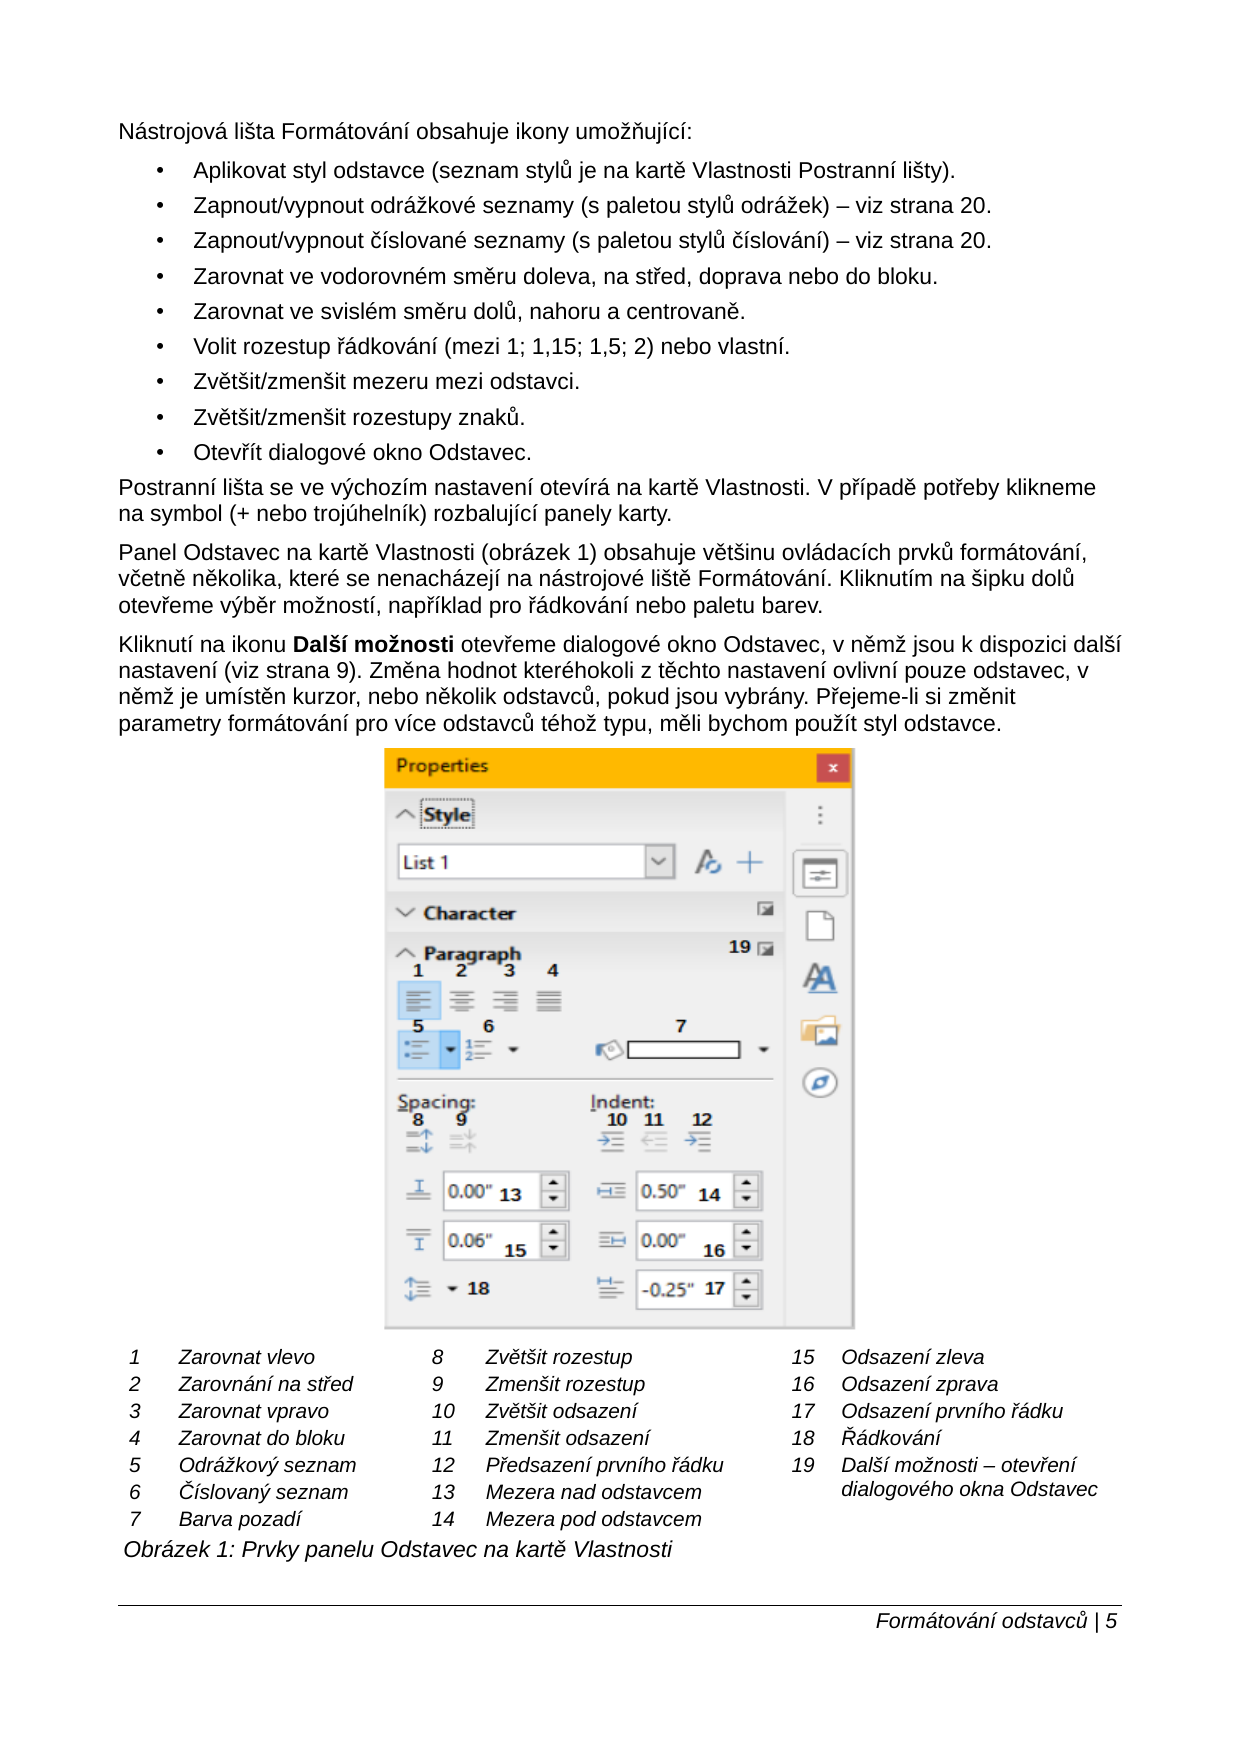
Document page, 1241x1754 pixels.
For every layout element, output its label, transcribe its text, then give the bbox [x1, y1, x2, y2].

table_cell 17 [786, 1396, 835, 1423]
table_cell Barva pozadí [173, 1504, 426, 1530]
list Volit rozestup řádkování (mezi 1; 1,15; 1,5; 2) nebo vlastní. [156, 333, 1122, 359]
table_cell 14 [426, 1504, 479, 1530]
table_cell 3 [123, 1396, 172, 1423]
table_header Zarovnat vlevo [173, 1342, 426, 1369]
table_cell 12 [426, 1450, 479, 1477]
text Kliknutí na ikonu Další možnosti otevřeme dialogové okno Odstavec, v němž jsou k dispozici další nastavení (viz strana 9). Změna hodnot kteréhokoli z těchto nastavení ovlivní pouze odstavec, v němž je umístěn kurzor, nebo několik odstavců, pokud jsou vybrány. Přejeme-li si změnit parametry formátování pro více odstavců téhož typu, měli bychom použít styl odstavce. [118, 631, 1122, 736]
table_cell 19 [786, 1450, 835, 1503]
table_header 1 [123, 1342, 172, 1369]
table_cell Další možnosti – otevření dialogového okna Odstavec [835, 1450, 1117, 1503]
list Zapnout/vypnout číslované seznamy (s paletou stylů číslování) – viz strana 20. [156, 227, 1122, 254]
text Panel Odstavec na kartě Vlastnosti (obrázek 1) obsahuje většinu ovládacích prvků formátování, včetně několika, které se nenacházejí na nástrojové liště Formátování. Kliknutím na šipku dolů otevřeme výběr možností, například pro řádkování nebo paletu barev. [118, 539, 1122, 618]
picture [384, 748, 857, 1331]
list Zvětšit/zmenšit mezeru mezi odstavci. [156, 368, 1122, 394]
table_cell 5 [123, 1450, 172, 1477]
table_cell Odsazení zprava [835, 1369, 1117, 1396]
list Nástrojová lišta Formátování obsahuje ikony umožňující: [118, 118, 1122, 144]
table_cell Číslovaný seznam [173, 1477, 426, 1503]
list Zarovnat ve svislém směru dolů, nahoru a centrovaně. [156, 298, 1122, 324]
table_cell 16 [786, 1369, 835, 1396]
table_cell Zmenšit rozestup [480, 1369, 786, 1396]
list Otevřít dialogové okno Odstavec. [156, 439, 1122, 465]
table_cell Zmenšit odsazení [480, 1423, 786, 1450]
text Obrázek 1: Prvky panelu Odstavec na kartě Vlastnosti [123, 1536, 1117, 1563]
table_cell 2 [123, 1369, 172, 1396]
table_cell Řádkování [835, 1423, 1117, 1450]
table_cell Předsazení prvního řádku [480, 1450, 786, 1477]
list Aplikovat styl odstavce (seznam stylů je na kartě Vlastnosti Postranní lišty). [156, 157, 1122, 183]
table_cell 13 [426, 1477, 479, 1503]
table_cell 10 [426, 1396, 479, 1423]
table_cell Mezera pod odstavcem [480, 1504, 786, 1530]
table_cell 6 [123, 1477, 172, 1503]
table_cell Zvětšit odsazení [480, 1396, 786, 1423]
table_header 15 [786, 1342, 835, 1369]
table_cell 18 [786, 1423, 835, 1450]
list Zvětšit/zmenšit rozestupy znaků. [156, 403, 1122, 430]
table_header Odsazení zleva [835, 1342, 1117, 1369]
table_cell [835, 1504, 1117, 1530]
table_header Zvětšit rozestup [480, 1342, 786, 1369]
text Postranní lišta se ve výchozím nastavení otevírá na kartě Vlastnosti. V případě potřeby klikneme na symbol (+ nebo trojúhelník) rozbalující panely karty. [118, 474, 1122, 527]
table_cell Odrážkový seznam [173, 1450, 426, 1477]
table_header 8 [426, 1342, 479, 1369]
table_cell Zarovnat vpravo [173, 1396, 426, 1423]
table_cell Odsazení prvního řádku [835, 1396, 1117, 1423]
table_cell 11 [426, 1423, 479, 1450]
table_cell 4 [123, 1423, 172, 1450]
table_cell 9 [426, 1369, 479, 1396]
list Zapnout/vypnout odrážkové seznamy (s paletou stylů odrážek) – viz strana 20. [156, 192, 1122, 218]
list Zarovnat ve vodorovném směru doleva, na střed, doprava nebo do bloku. [156, 263, 1122, 289]
table_cell Zarovnání na střed [173, 1369, 426, 1396]
table_cell 7 [123, 1504, 172, 1530]
table_cell Zarovnat do bloku [173, 1423, 426, 1450]
table_cell [786, 1504, 835, 1530]
table_cell Mezera nad odstavcem [480, 1477, 786, 1503]
